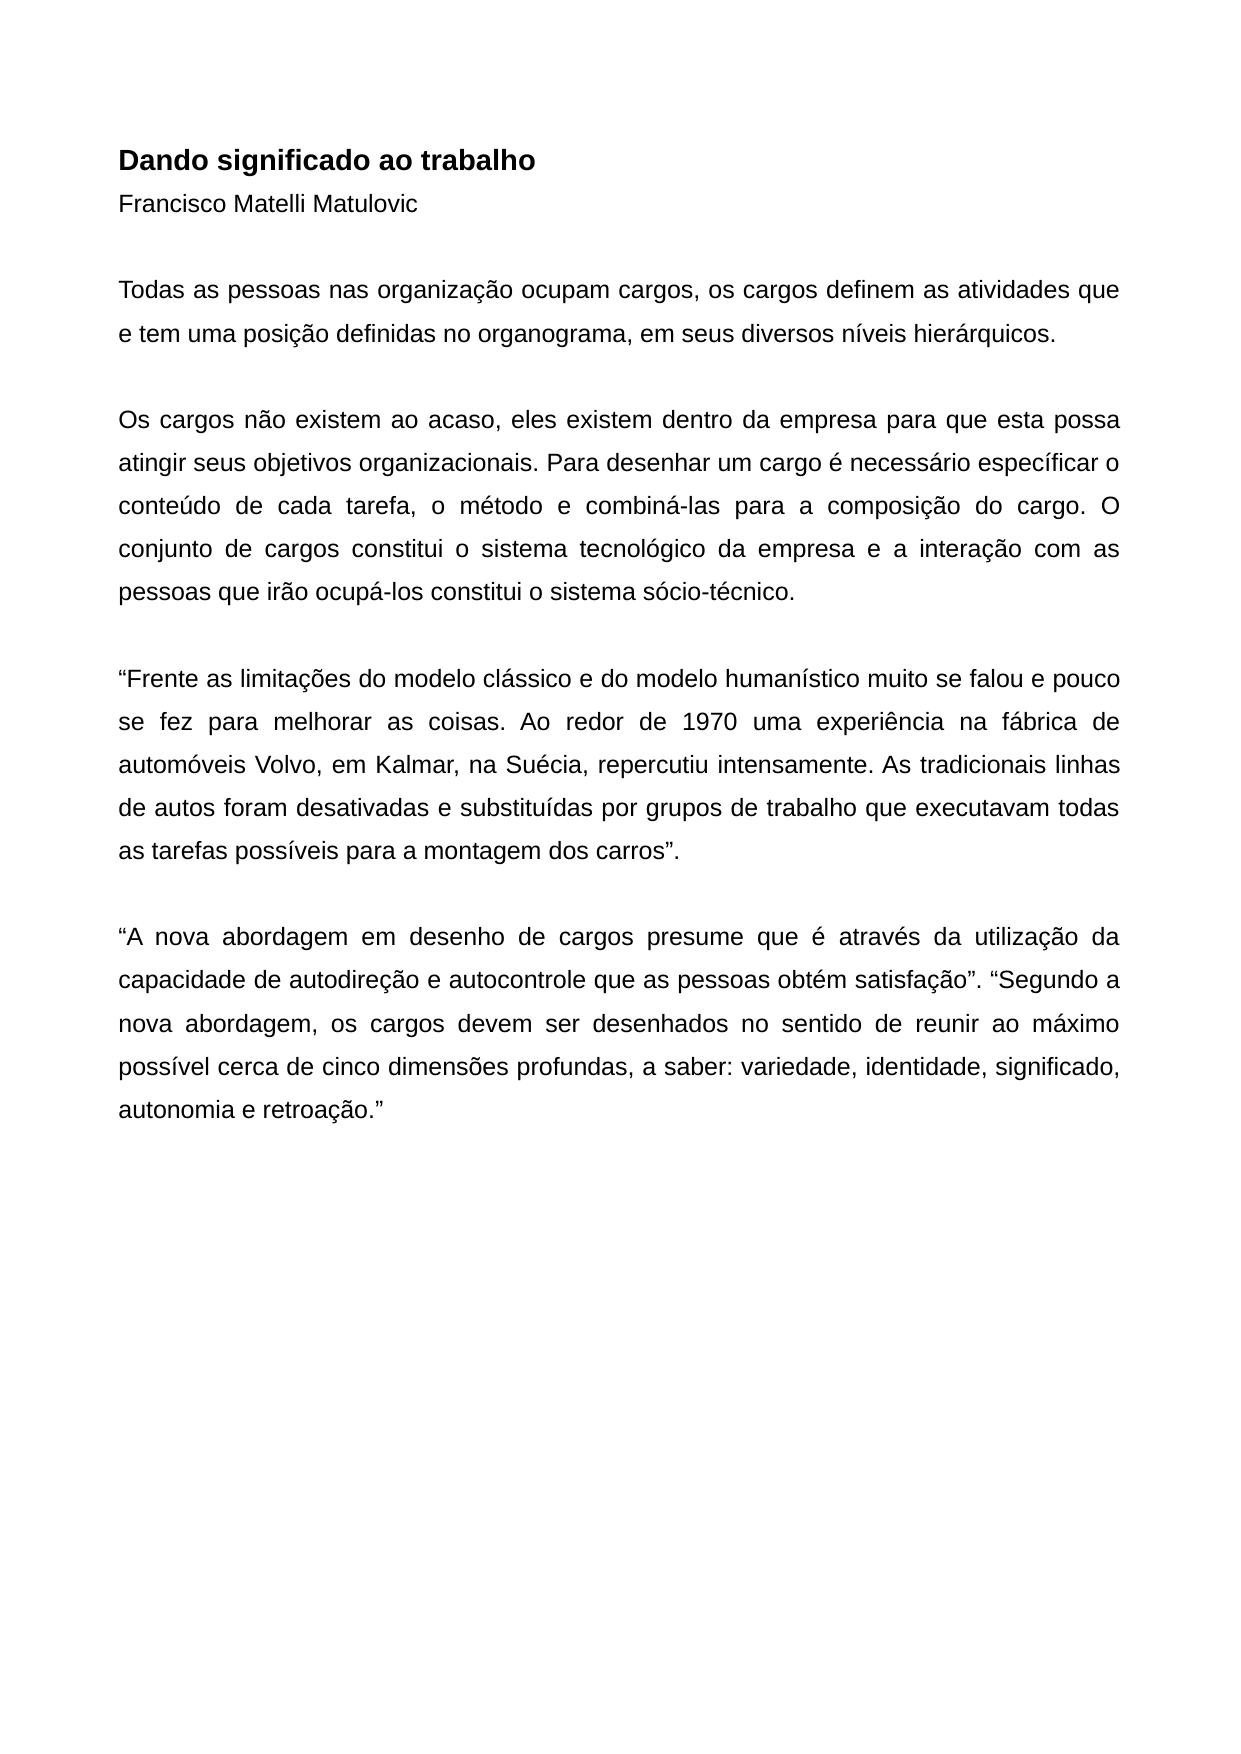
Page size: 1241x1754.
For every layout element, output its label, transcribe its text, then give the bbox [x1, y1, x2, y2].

subtitle Dando significado ao trabalho [118, 143, 1122, 177]
text Os cargos não existem ao acaso, eles existem dentro da empresa para que esta possa atingir seus objetivos organizacionais. Para desenhar um cargo é necessário específicar o conteúdo de cada tarefa, o método e combiná-las para a composição do cargo. O conjunto de cargos constitui o sistema tecnológico da empresa e a interação com as pessoas que irão ocupá-los constitui o sistema sócio-técnico. [118, 405, 1122, 606]
text “Frente as limitações do modelo clássico e do modelo humanístico muito se falou e pouco se fez para melhorar as coisas. Ao redor de 1970 uma experiência na fábrica de automóveis Volvo, em Kalmar, na Suécia, repercutiu intensamente. As tradicionais linhas de autos foram desativadas e substituídas por grupos de trabalho que executavam todas as tarefas possíveis para a montagem dos carros”. [118, 663, 1122, 865]
text “A nova abordagem em desenho de cargos presume que é através da utilização da capacidade de autodireção e autocontrole que as pessoas obtém satisfação”. “Segundo a nova abordagem, os cargos devem ser desenhados no sentido de reunir ao máximo possível cerca de cinco dimensões profundas, a saber: variedade, identidade, significado, autonomia e retroação.” [118, 922, 1122, 1123]
text Todas as pessoas nas organização ocupam cargos, os cargos definem as atividades que e tem uma posição definidas no organograma, em seus diversos níveis hierárquicos. [118, 275, 1122, 347]
text Francisco Matelli Matulovic [118, 189, 1122, 218]
